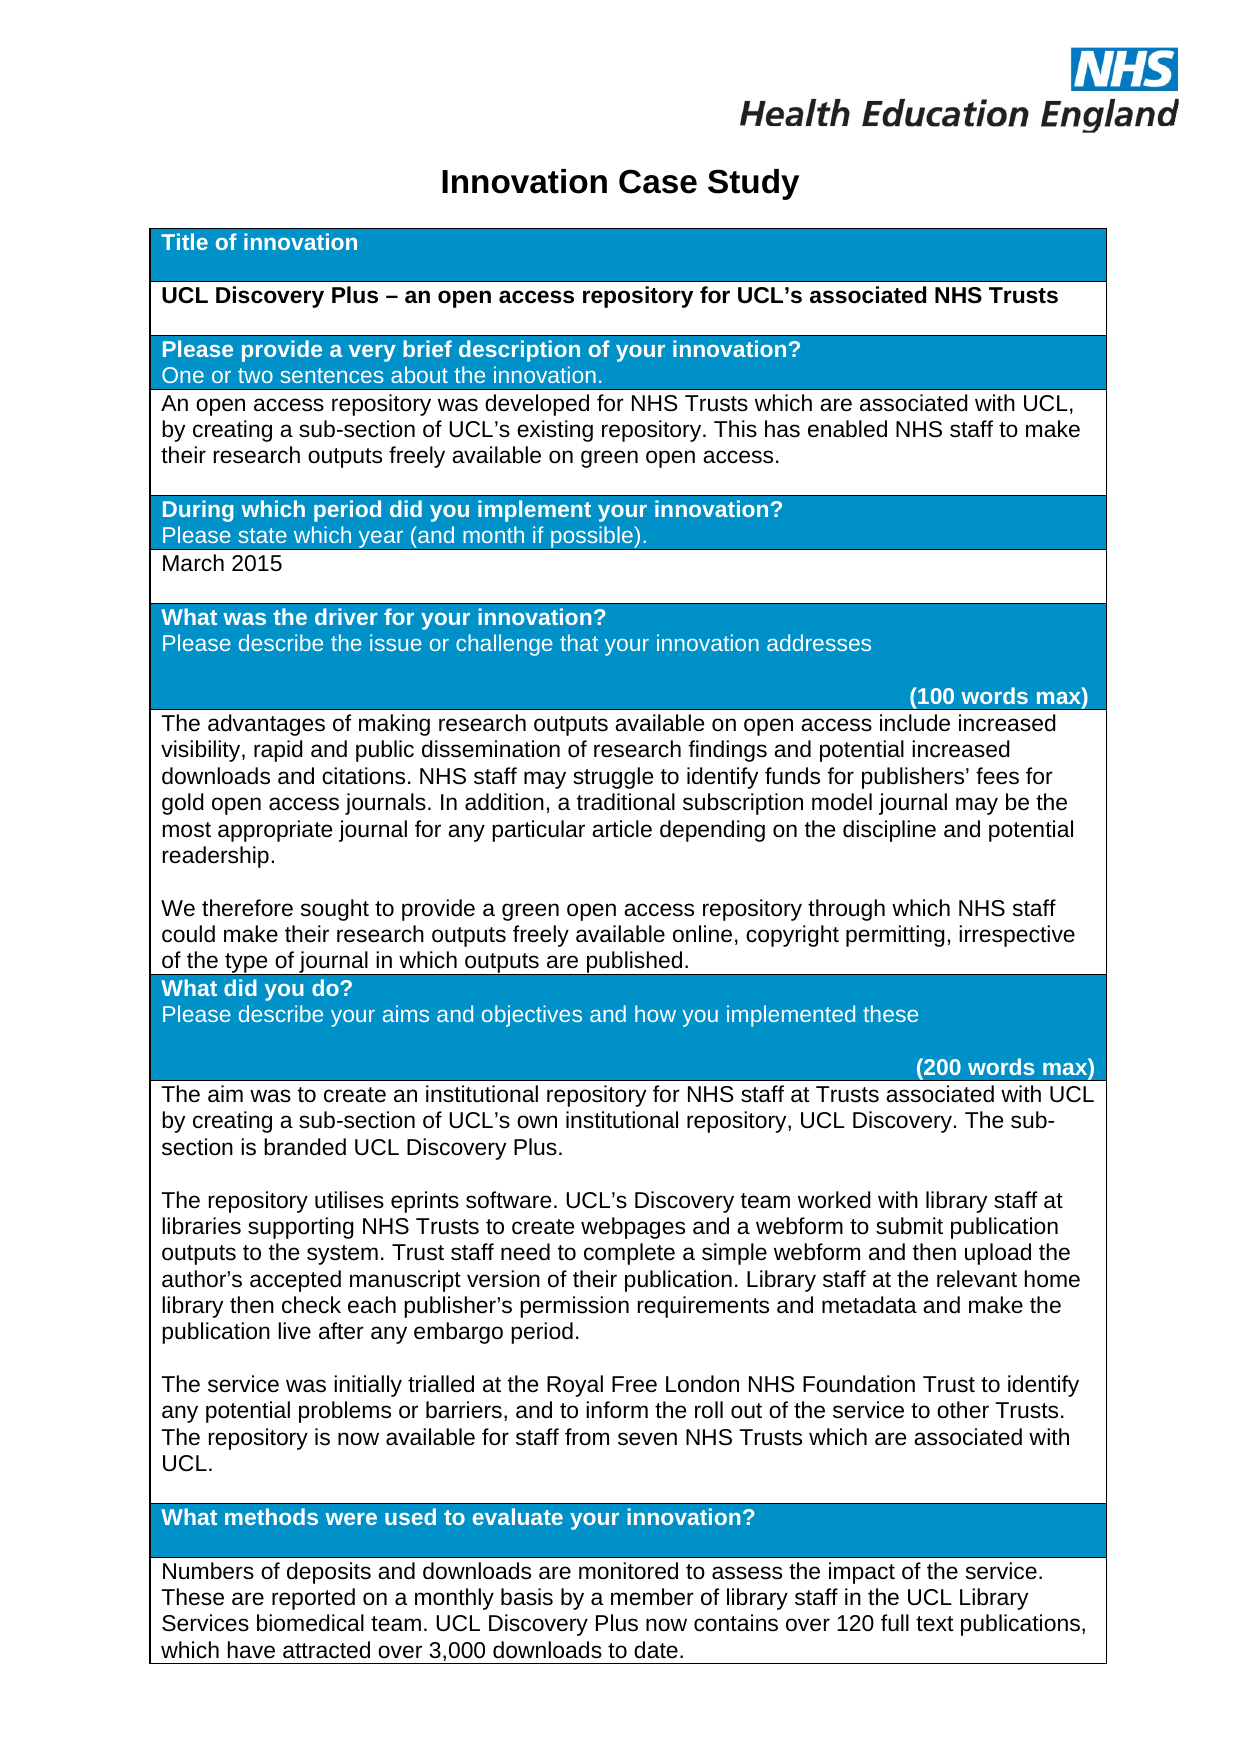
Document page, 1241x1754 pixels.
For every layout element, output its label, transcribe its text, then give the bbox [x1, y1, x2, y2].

table_cell What did you do? Please describe your aims and objectives and how you implemented these (200 words max) [151, 975, 1106, 1080]
table_cell The advantages of making research outputs available on open access include increased visibility, rapid and public dissemination of research findings and potential increased downloads and citations. NHS staff may struggle to identify funds for publishers’ fees for gold open access journals. In addition, a traditional subscription model journal may be the most appropriate journal for any particular article depending on the discipline and potential readership. We therefore sought to provide a green open access repository through which NHS staff could make their research outputs freely available online, copyright permitting, irrespective of the type of journal in which outputs are published. [151, 710, 1106, 974]
table_cell During which period did you implement your innovation? Please state which year (and month if possible). [151, 496, 1106, 549]
table_cell An open access repository was developed for NHS Trusts which are associated with UCL, by creating a sub-section of UCL’s existing repository. This has enabled NHS staff to make their research outputs freely available on green open access. [151, 390, 1106, 495]
table_cell Please provide a very brief description of your innovation? One or two sentences about the innovation. [151, 336, 1106, 389]
text Innovation Case Study [150, 118, 1090, 201]
table_cell The aim was to create an institutional repository for NHS staff at Trusts associated with UCL by creating a sub-section of UCL’s own institutional repository, UCL Discovery. The sub-section is branded UCL Discovery Plus. The repository utilises eprints software. UCL’s Discovery team worked with library staff at libraries supporting NHS Trusts to create webpages and a webform to submit publication outputs to the system. Trust staff need to complete a simple webform and then upload the author’s accepted manuscript version of their publication. Library staff at the relevant home library then check each publisher’s permission requirements and metadata and make the publication live after any embargo period. The service was initially trialled at the Royal Free London NHS Foundation Trust to identify any potential problems or barriers, and to inform the roll out of the service to other Trusts. The repository is now available for staff from seven NHS Trusts which are associated with UCL. [151, 1081, 1106, 1503]
table_cell What methods were used to evaluate your innovation? [151, 1504, 1106, 1557]
table_cell What was the driver for your innovation? Please describe the issue or challenge that your innovation addresses (100 words max) [151, 604, 1106, 709]
table_header Title of innovation [151, 229, 1106, 281]
table_cell Numbers of deposits and downloads are monitored to assess the impact of the service. These are reported on a monthly basis by a member of library staff in the UCL Library Services biomedical team. UCL Discovery Plus now contains over 120 full text publications, which have attracted over 3,000 downloads to date. [151, 1558, 1106, 1663]
table_cell UCL Discovery Plus – an open access repository for UCL’s associated NHS Trusts [151, 282, 1106, 335]
table_cell March 2015 [151, 550, 1106, 603]
